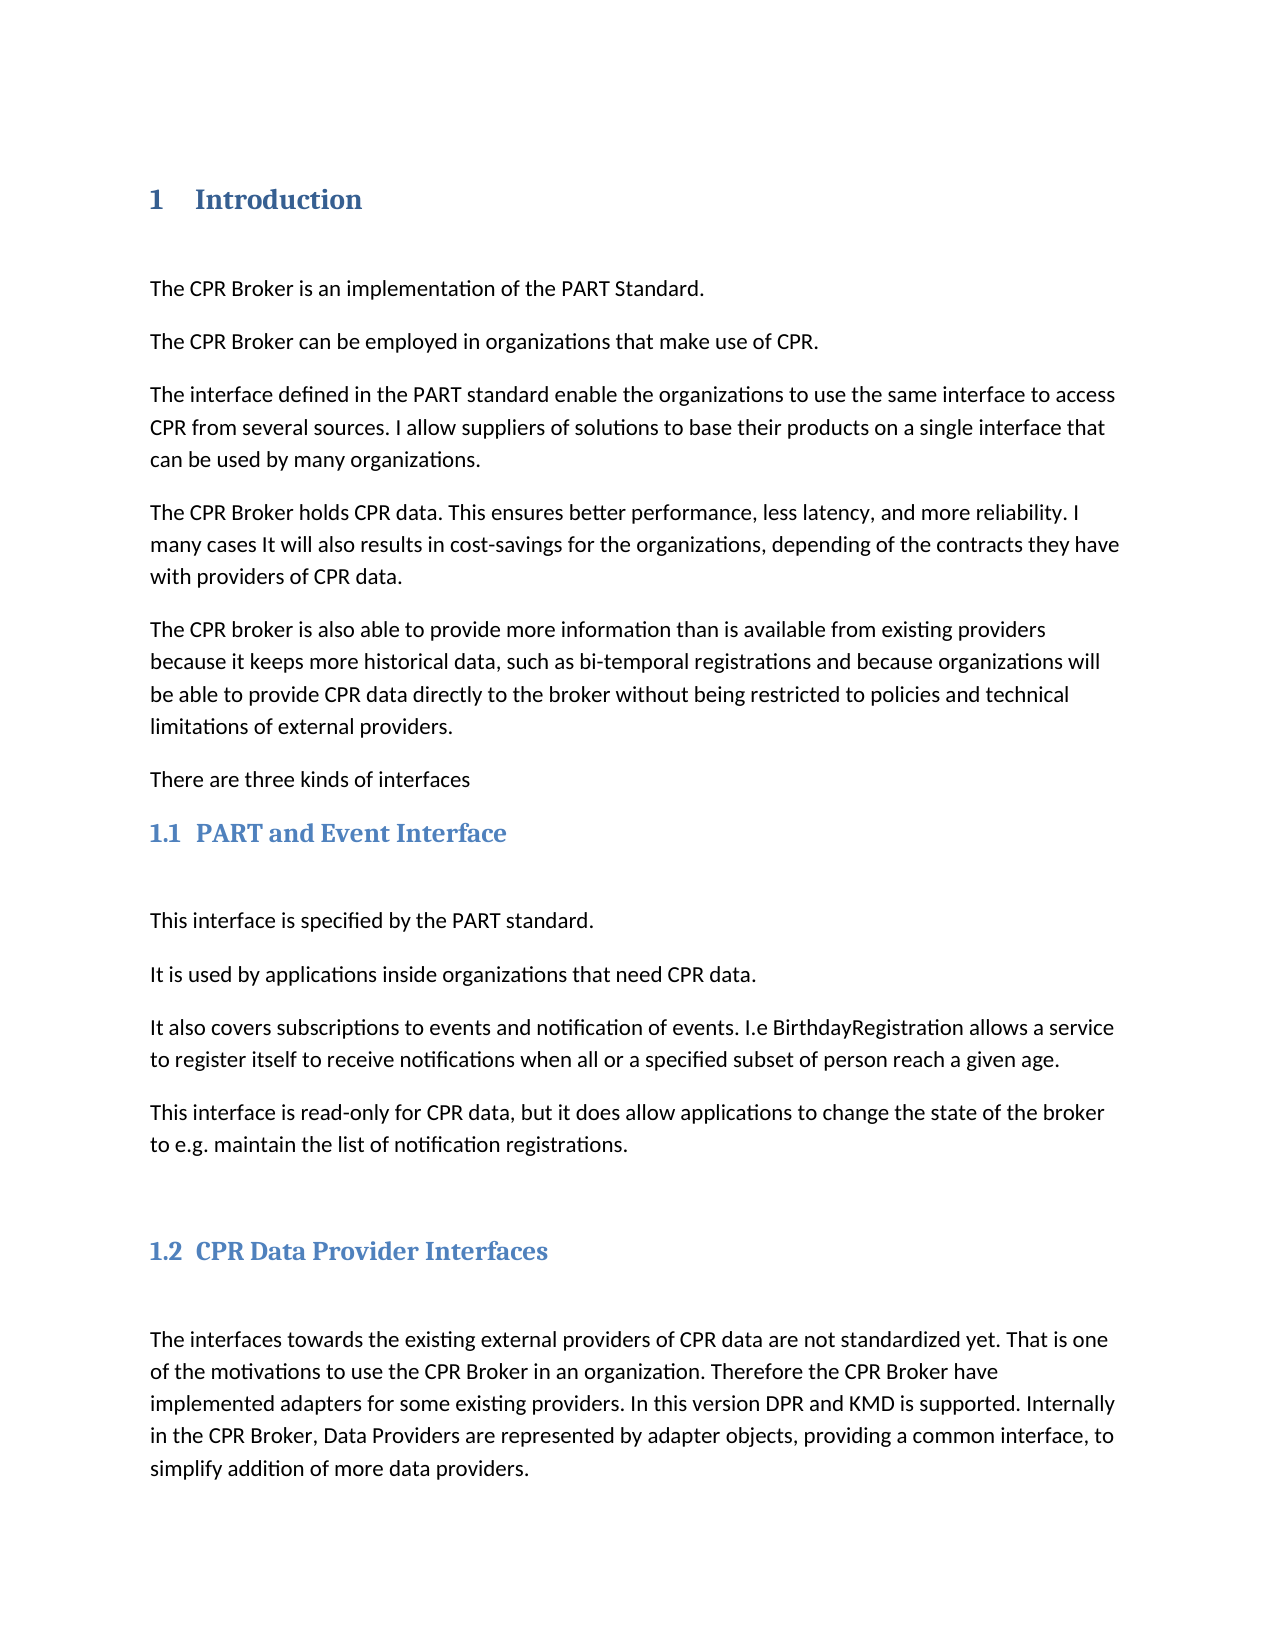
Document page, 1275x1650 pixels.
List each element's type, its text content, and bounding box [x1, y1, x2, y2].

text It is used by applications inside organizations that need CPR data. [150, 960, 1125, 988]
subtitle Introduction [150, 183, 1125, 216]
text It also covers subscriptions to events and notification of events. I.e BirthdayRegistration allows a service to register itself to receive notifications when all or a specified subset of person reach a given age. [150, 1013, 1125, 1073]
subtitle PART and Event Interface [150, 818, 1125, 849]
text The CPR Broker can be employed in organizations that make use of CPR. [150, 327, 1125, 356]
text The CPR broker is also able to provide more information than is available from existing providers because it keeps more historical data, such as bi-temporal registrations and because organizations will be able to provide CPR data directly to the broker without being restricted to policies and technical limitations of external providers. [150, 615, 1125, 740]
text The CPR Broker is an implementation of the PART Standard. [150, 274, 1125, 302]
text The interface defined in the PART standard enable the organizations to use the same interface to access CPR from several sources. I allow suppliers of solutions to base their products on a single interface that can be used by many organizations. [150, 381, 1125, 473]
text This interface is specified by the PART standard. [150, 907, 1125, 935]
text The CPR Broker holds CPR data. This ensures better performance, less latency, and more reliability. I many cases It will also results in cost-savings for the organizations, depending of the contracts they have with providers of CPR data. [150, 498, 1125, 590]
subtitle CPR Data Provider Interfaces [150, 1236, 1125, 1267]
text There are three kinds of interfaces [150, 765, 1125, 793]
text This interface is read-only for CPR data, but it does allow applications to change the state of the broker to e.g. maintain the list of notification registrations. [150, 1098, 1125, 1158]
text The interfaces towards the existing external providers of CPR data are not standardized yet. That is one of the motivations to use the CPR Broker in an organization. Therefore the CPR Broker have implemented adapters for some existing providers. In this version DPR and KMD is supported. Internally in the CPR Broker, Data Providers are represented by adapter objects, providing a common interface, to simplify addition of more data providers. [150, 1325, 1125, 1482]
